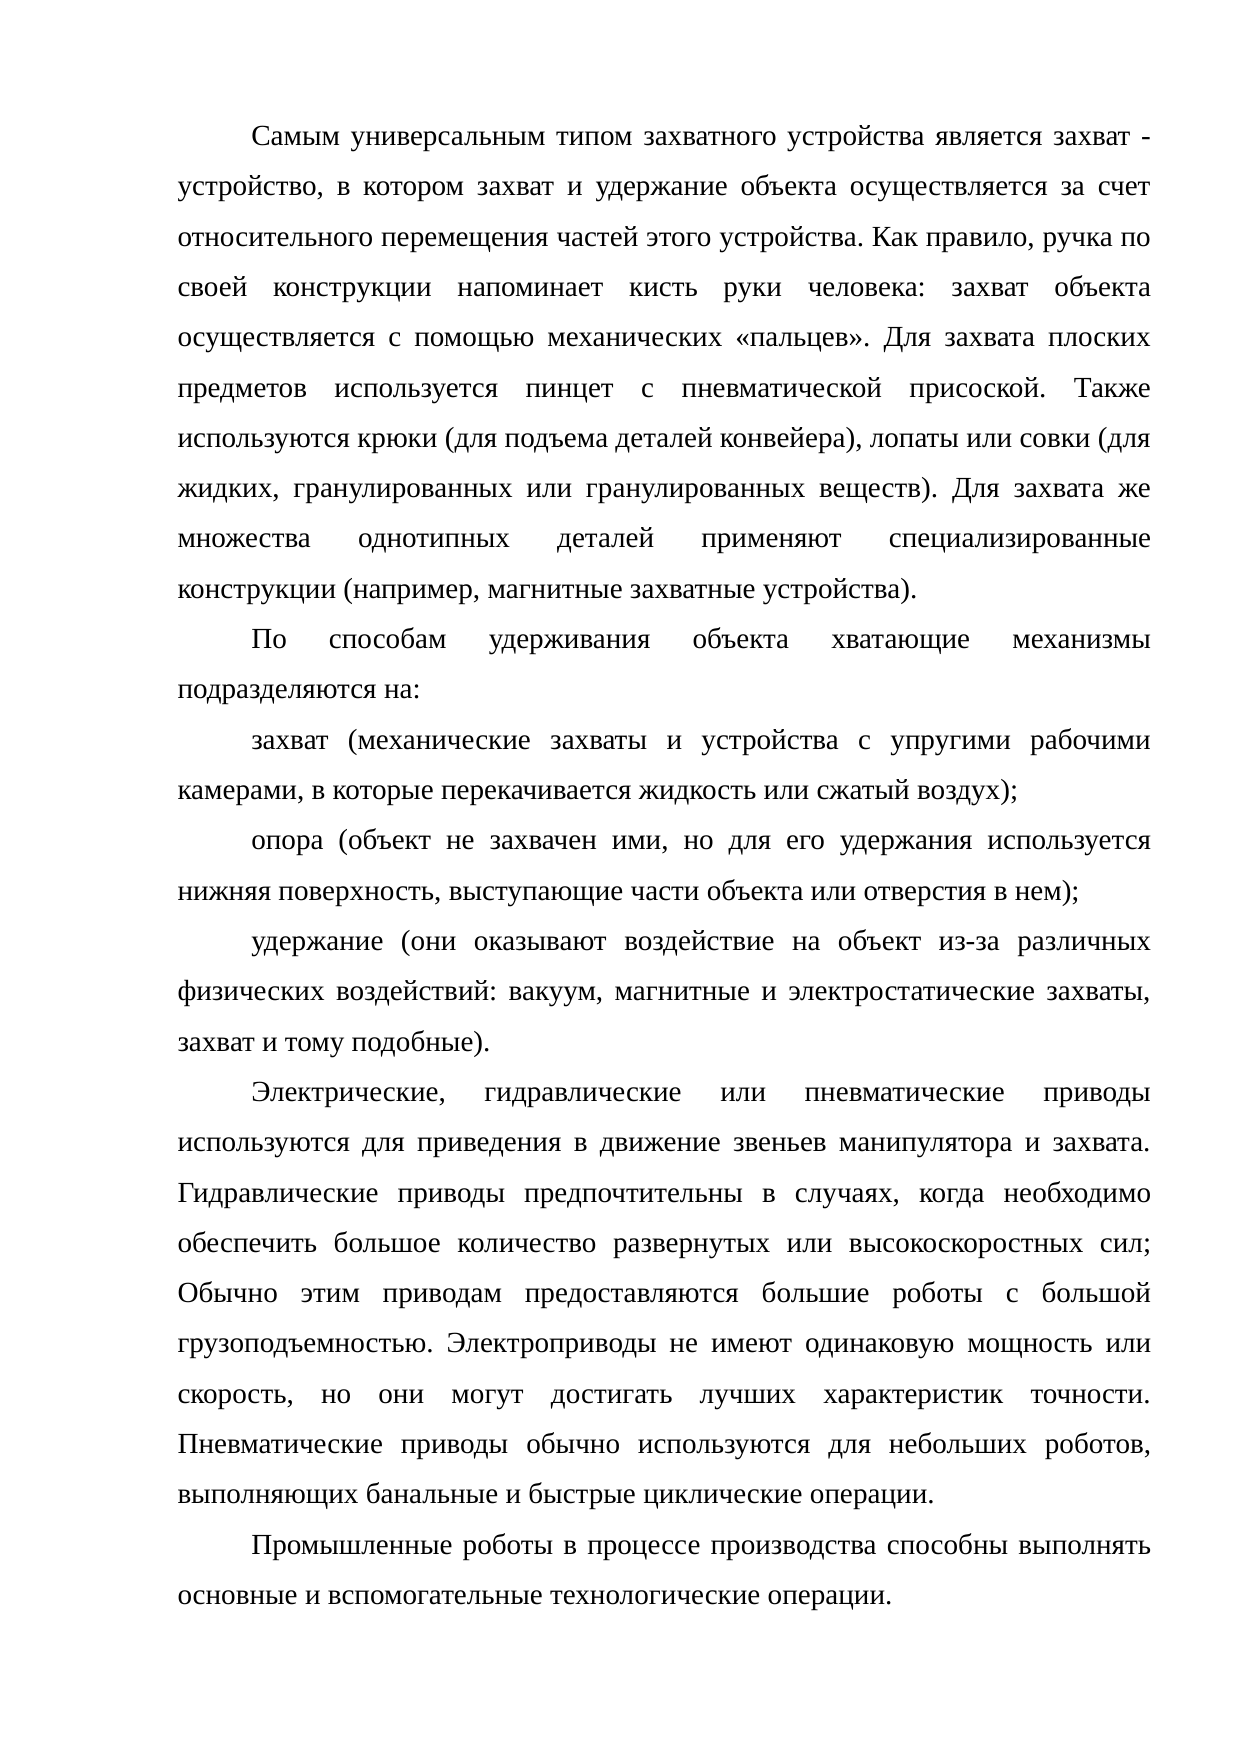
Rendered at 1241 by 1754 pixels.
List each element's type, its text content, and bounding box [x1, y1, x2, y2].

text опора (объект не захвачен ими, но для его удержания используется нижняя поверхность, выступающие части объекта или отверстия в нем); [177, 822, 1152, 906]
text Электрические, гидравлические или пневматические приводы используются для приведения в движение звеньев манипулятора и захвата. Гидравлические приводы предпочтительны в случаях, когда необходимо обеспечить большое количество развернутых или высокоскоростных сил; Обычно этим приводам предоставляются большие роботы с большой грузоподъемностью. Электроприводы не имеют одинаковую мощность или скорость, но они могут достигать лучших характеристик точности. Пневматические приводы обычно используются для небольших роботов, выполняющих банальные и быстрые циклические операции. [177, 1074, 1152, 1510]
text захват (механические захваты и устройства с упругими рабочими камерами, в которые перекачивается жидкость или сжатый воздух); [177, 722, 1152, 806]
text удержание (они оказывают воздействие на объект из-за различных физических воздействий: вакуум, магнитные и электростатические захваты, захват и тому подобные). [177, 923, 1152, 1057]
text По способам удерживания объекта хватающие механизмы подразделяются на: [177, 621, 1152, 705]
text Самым универсальным типом захватного устройства является захват - устройство, в котором захват и удержание объекта осуществляется за счет относительного перемещения частей этого устройства. Как правило, ручка по своей конструкции напоминает кисть руки человека: захват объекта осуществляется с помощью механических «пальцев». Для захвата плоских предметов используется пинцет с пневматической присоской. Также используются крюки (для подъема деталей конвейера), лопаты или совки (для жидких, гранулированных или гранулированных веществ). Для захвата же множества однотипных деталей применяют специализированные конструкции (например, магнитные захватные устройства). [177, 118, 1152, 604]
text Промышленные роботы в процессе производства способны выполнять основные и вспомогательные технологические операции. [177, 1527, 1152, 1611]
